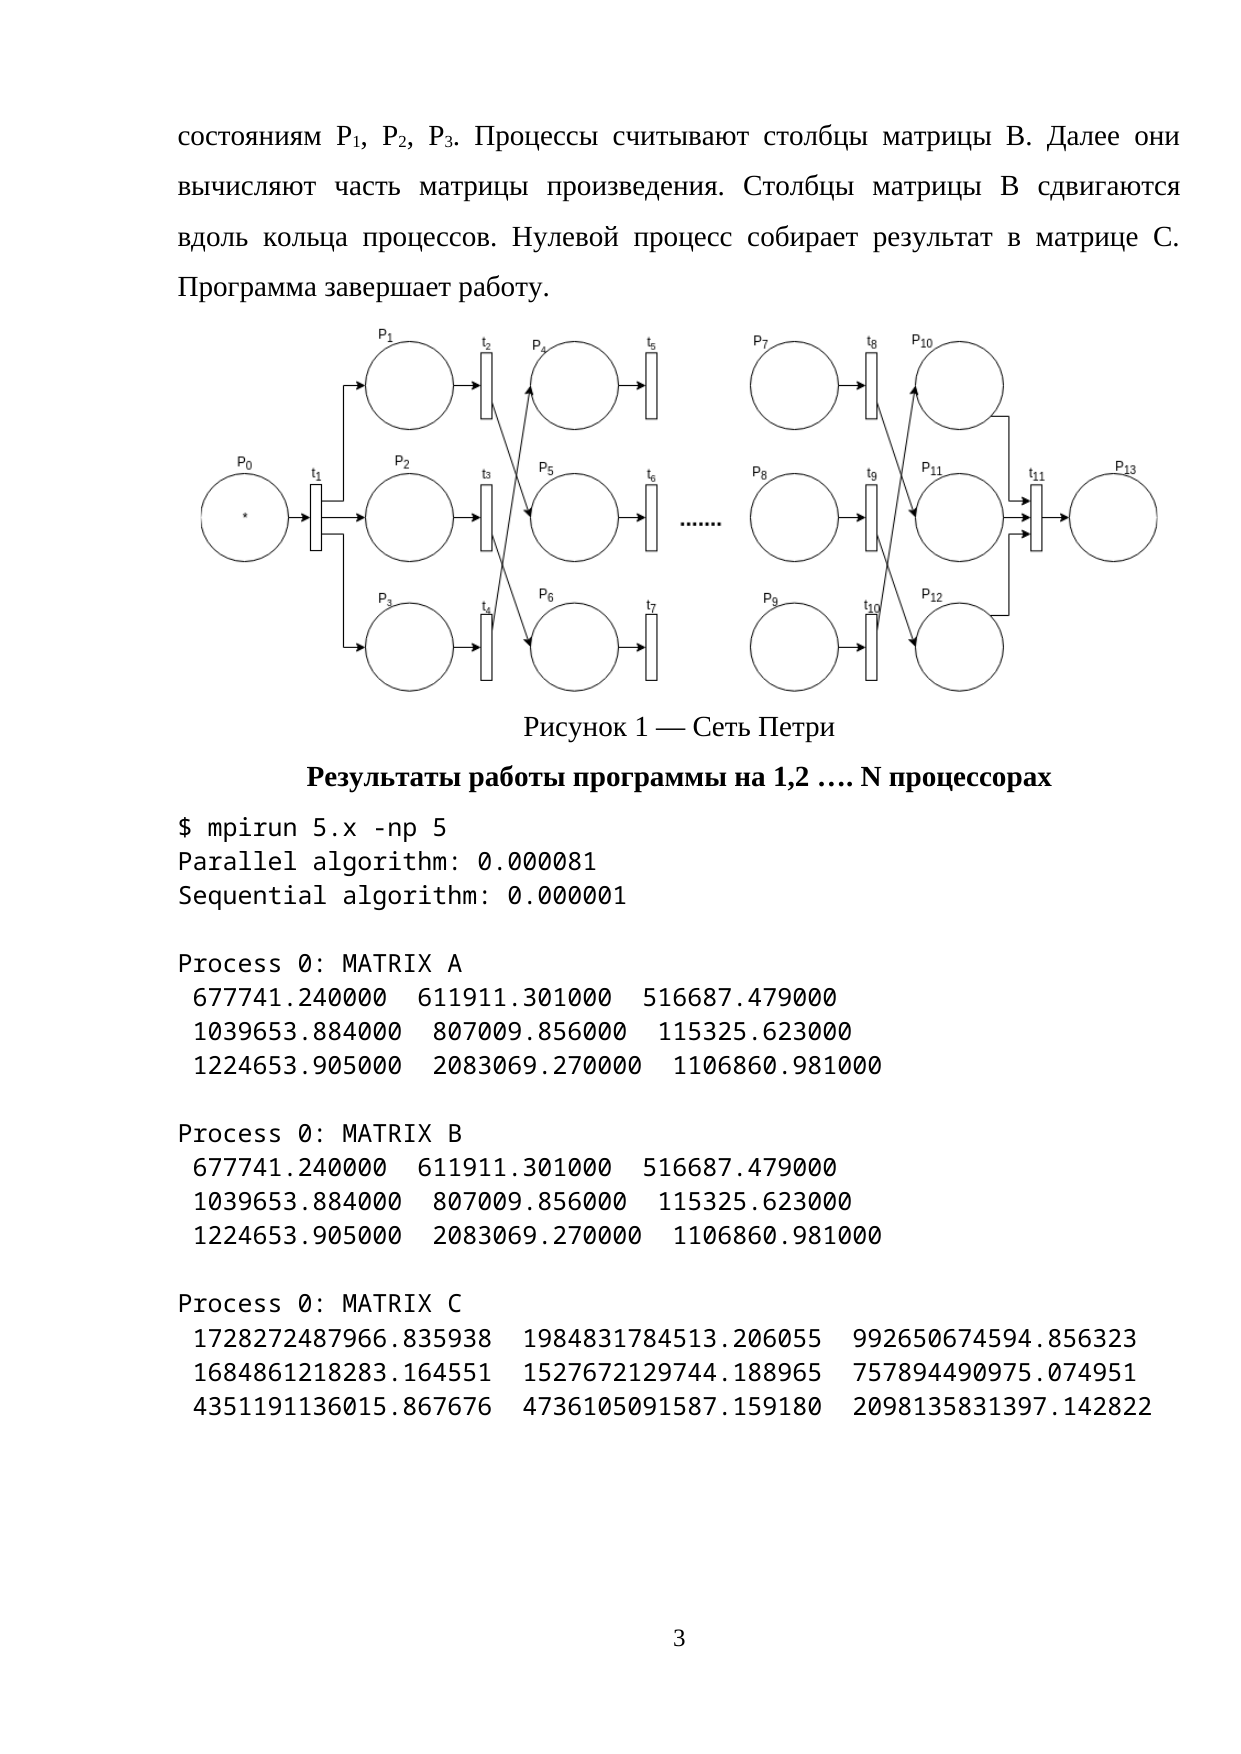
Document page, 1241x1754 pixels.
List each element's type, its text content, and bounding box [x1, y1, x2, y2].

text 677741.240000 611911.301000 516687.479000 [177, 979, 1181, 1014]
text 4351191136015.867676 4736105091587.159180 2098135831397.142822 [177, 1388, 1181, 1422]
text Sequential algorithm: 0.000001 [177, 877, 1181, 911]
text Рисунок 1 — Сеть Петри [177, 319, 1181, 742]
text состояниям P1, P2, P3. Процессы считывают столбцы матрицы B. Далее они вычисляют часть матрицы произведения. Столбцы матрицы B сдвигаются вдоль кольца процессов. Нулевой процесс собирает результат в матрице C. Программа завершает работу. [177, 118, 1181, 303]
text Process 0: MATRIX B [177, 1116, 1181, 1150]
text 1224653.905000 2083069.270000 1106860.981000 [177, 1218, 1181, 1252]
text 677741.240000 611911.301000 516687.479000 [177, 1150, 1181, 1184]
text 1684861218283.164551 1527672129744.188965 757894490975.074951 [177, 1354, 1181, 1388]
text 1224653.905000 2083069.270000 1106860.981000 [177, 1048, 1181, 1082]
picture [200, 319, 1158, 692]
text 1728272487966.835938 1984831784513.206055 992650674594.856323 [177, 1320, 1181, 1354]
text Process 0: MATRIX C [177, 1286, 1181, 1320]
text 1039653.884000 807009.856000 115325.623000 [177, 1184, 1181, 1218]
text Parallel algorithm: 0.000081 [177, 843, 1181, 877]
text $ mpirun 5.x -np 5 [177, 809, 1181, 843]
text Process 0: MATRIX A [177, 946, 1181, 979]
text 1039653.884000 807009.856000 115325.623000 [177, 1014, 1181, 1048]
subtitle Результаты работы программы на 1,2 …. N процессорах [177, 759, 1181, 792]
